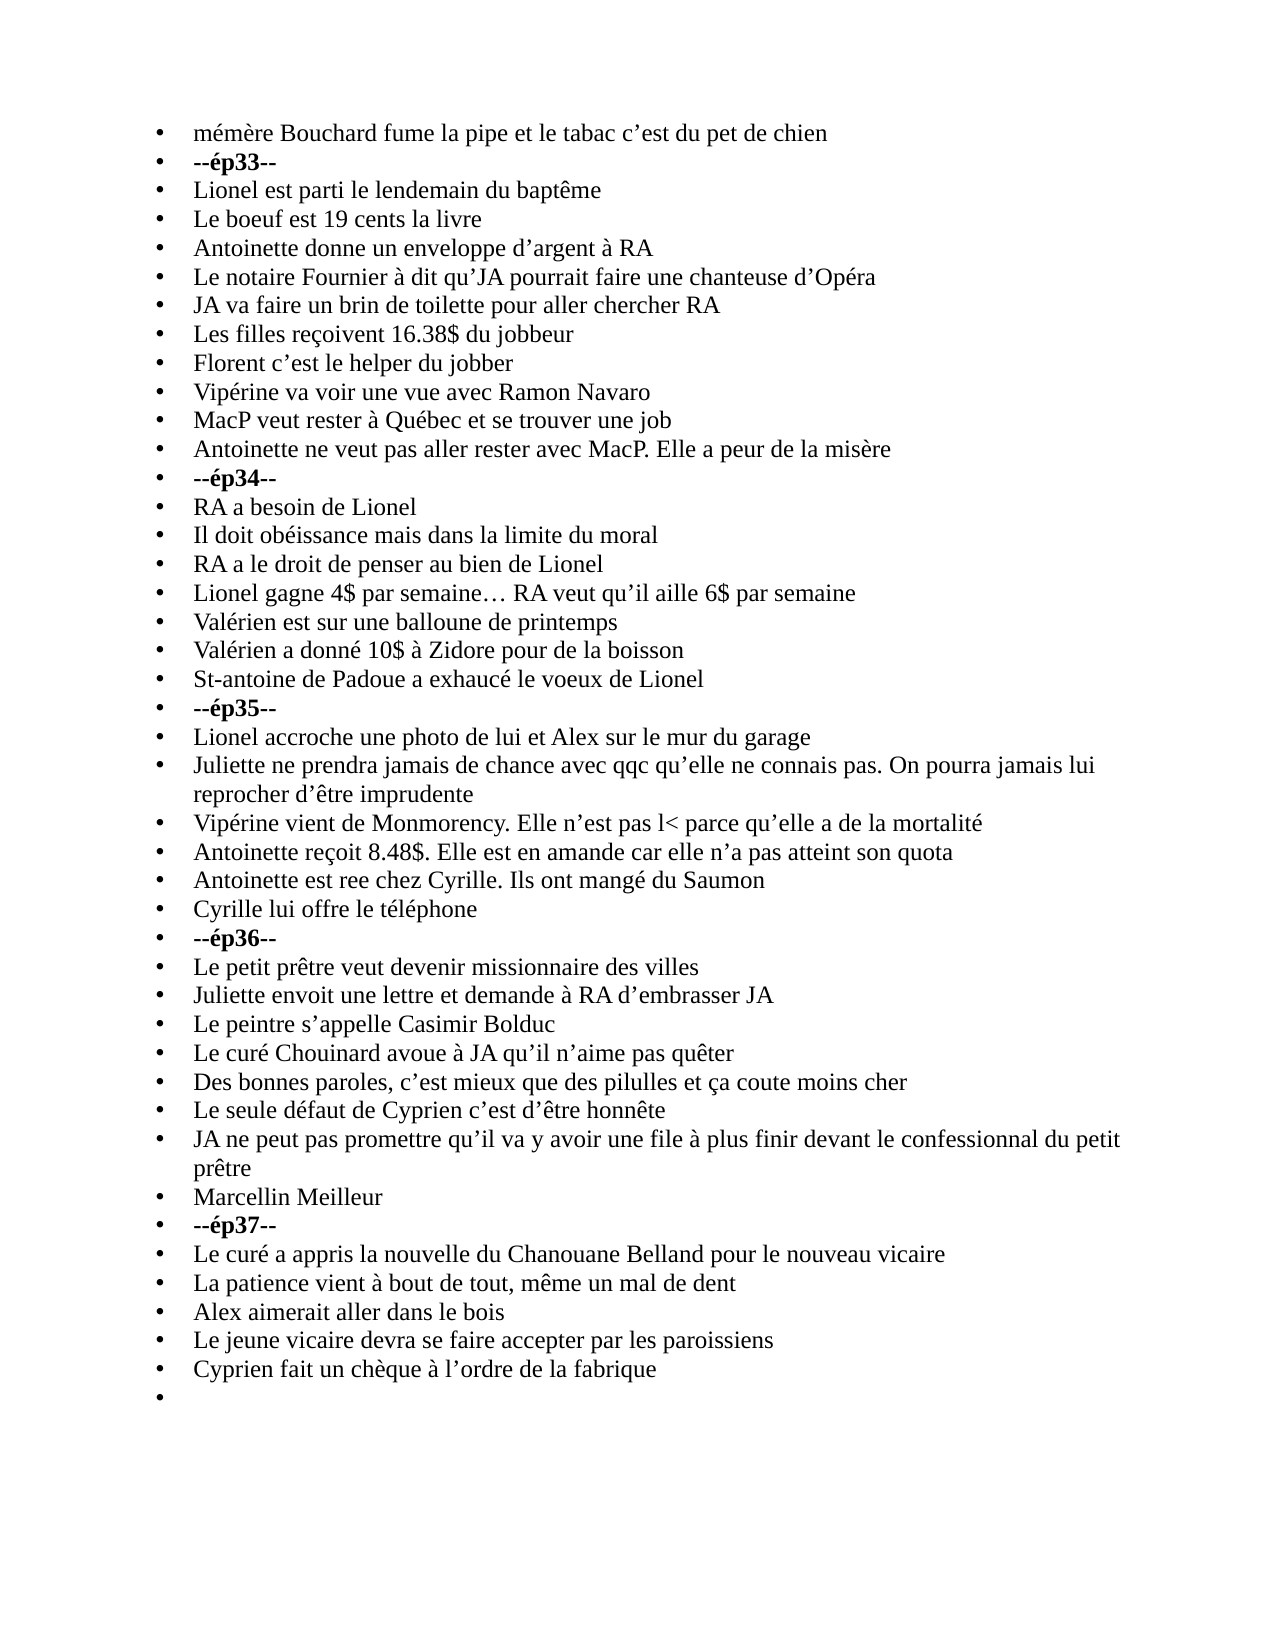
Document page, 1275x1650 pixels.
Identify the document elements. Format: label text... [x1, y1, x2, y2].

list St-antoine de Padoue a exhaucé le voeux de Lionel [156, 664, 1157, 693]
list Florent c’est le helper du jobber [156, 348, 1157, 377]
list --ép34-- [156, 463, 1157, 492]
list Le boeuf est 19 cents la livre [156, 204, 1157, 233]
list JA ne peut pas promettre qu’il va y avoir une file à plus finir devant le confessionnal du petit prêtre [156, 1124, 1157, 1182]
list Juliette ne prendra jamais de chance avec qqc qu’elle ne connais pas. On pourra jamais lui reprocher d’être imprudente [156, 751, 1157, 808]
list Alex aimerait aller dans le bois [156, 1297, 1157, 1326]
list Marcellin Meilleur [156, 1182, 1157, 1211]
list --ép33-- [156, 147, 1157, 176]
list MacP veut rester à Québec et se trouver une job [156, 406, 1157, 434]
list Antoinette est ree chez Cyrille. Ils ont mangé du Saumon [156, 866, 1157, 894]
list Le seule défaut de Cyprien c’est d’être honnête [156, 1096, 1157, 1124]
list RA a besoin de Lionel [156, 492, 1157, 521]
list Cyprien fait un chèque à l’ordre de la fabrique [156, 1354, 1157, 1383]
list Valérien a donné 10$ à Zidore pour de la boisson [156, 636, 1157, 664]
list JA va faire un brin de toilette pour aller chercher RA [156, 291, 1157, 319]
list Le jeune vicaire devra se faire accepter par les paroissiens [156, 1326, 1157, 1354]
list Les filles reçoivent 16.38$ du jobbeur [156, 319, 1157, 348]
list Valérien est sur une balloune de printemps [156, 607, 1157, 636]
list Lionel est parti le lendemain du baptême [156, 176, 1157, 204]
list Vipérine va voir une vue avec Ramon Navaro [156, 377, 1157, 406]
list --ép37-- [156, 1211, 1157, 1239]
list Lionel accroche une photo de lui et Alex sur le mur du garage [156, 722, 1157, 751]
list RA a le droit de penser au bien de Lionel [156, 549, 1157, 578]
list Cyrille lui offre le téléphone [156, 894, 1157, 923]
list Il doit obéissance mais dans la limite du moral [156, 521, 1157, 549]
list Antoinette ne veut pas aller rester avec MacP. Elle a peur de la misère [156, 434, 1157, 463]
list Des bonnes paroles, c’est mieux que des pilulles et ça coute moins cher [156, 1067, 1157, 1096]
list --ép36-- [156, 923, 1157, 952]
list La patience vient à bout de tout, même un mal de dent [156, 1268, 1157, 1297]
list --ép35-- [156, 693, 1157, 722]
list Le curé a appris la nouvelle du Chanouane Belland pour le nouveau vicaire [156, 1239, 1157, 1268]
list Le petit prêtre veut devenir missionnaire des villes [156, 952, 1157, 981]
list Le curé Chouinard avoue à JA qu’il n’aime pas quêter [156, 1038, 1157, 1067]
list Le notaire Fournier à dit qu’JA pourrait faire une chanteuse d’Opéra [156, 262, 1157, 291]
list Antoinette donne un enveloppe d’argent à RA [156, 233, 1157, 262]
list Vipérine vient de Monmorency. Elle n’est pas l< parce qu’elle a de la mortalité [156, 808, 1157, 837]
list Lionel gagne 4$ par semaine… RA veut qu’il aille 6$ par semaine [156, 578, 1157, 607]
list Le peintre s’appelle Casimir Bolduc [156, 1009, 1157, 1038]
list Antoinette reçoit 8.48$. Elle est en amande car elle n’a pas atteint son quota [156, 837, 1157, 866]
list Juliette envoit une lettre et demande à RA d’embrasser JA [156, 981, 1157, 1009]
list mémère Bouchard fume la pipe et le tabac c’est du pet de chien [156, 118, 1157, 147]
